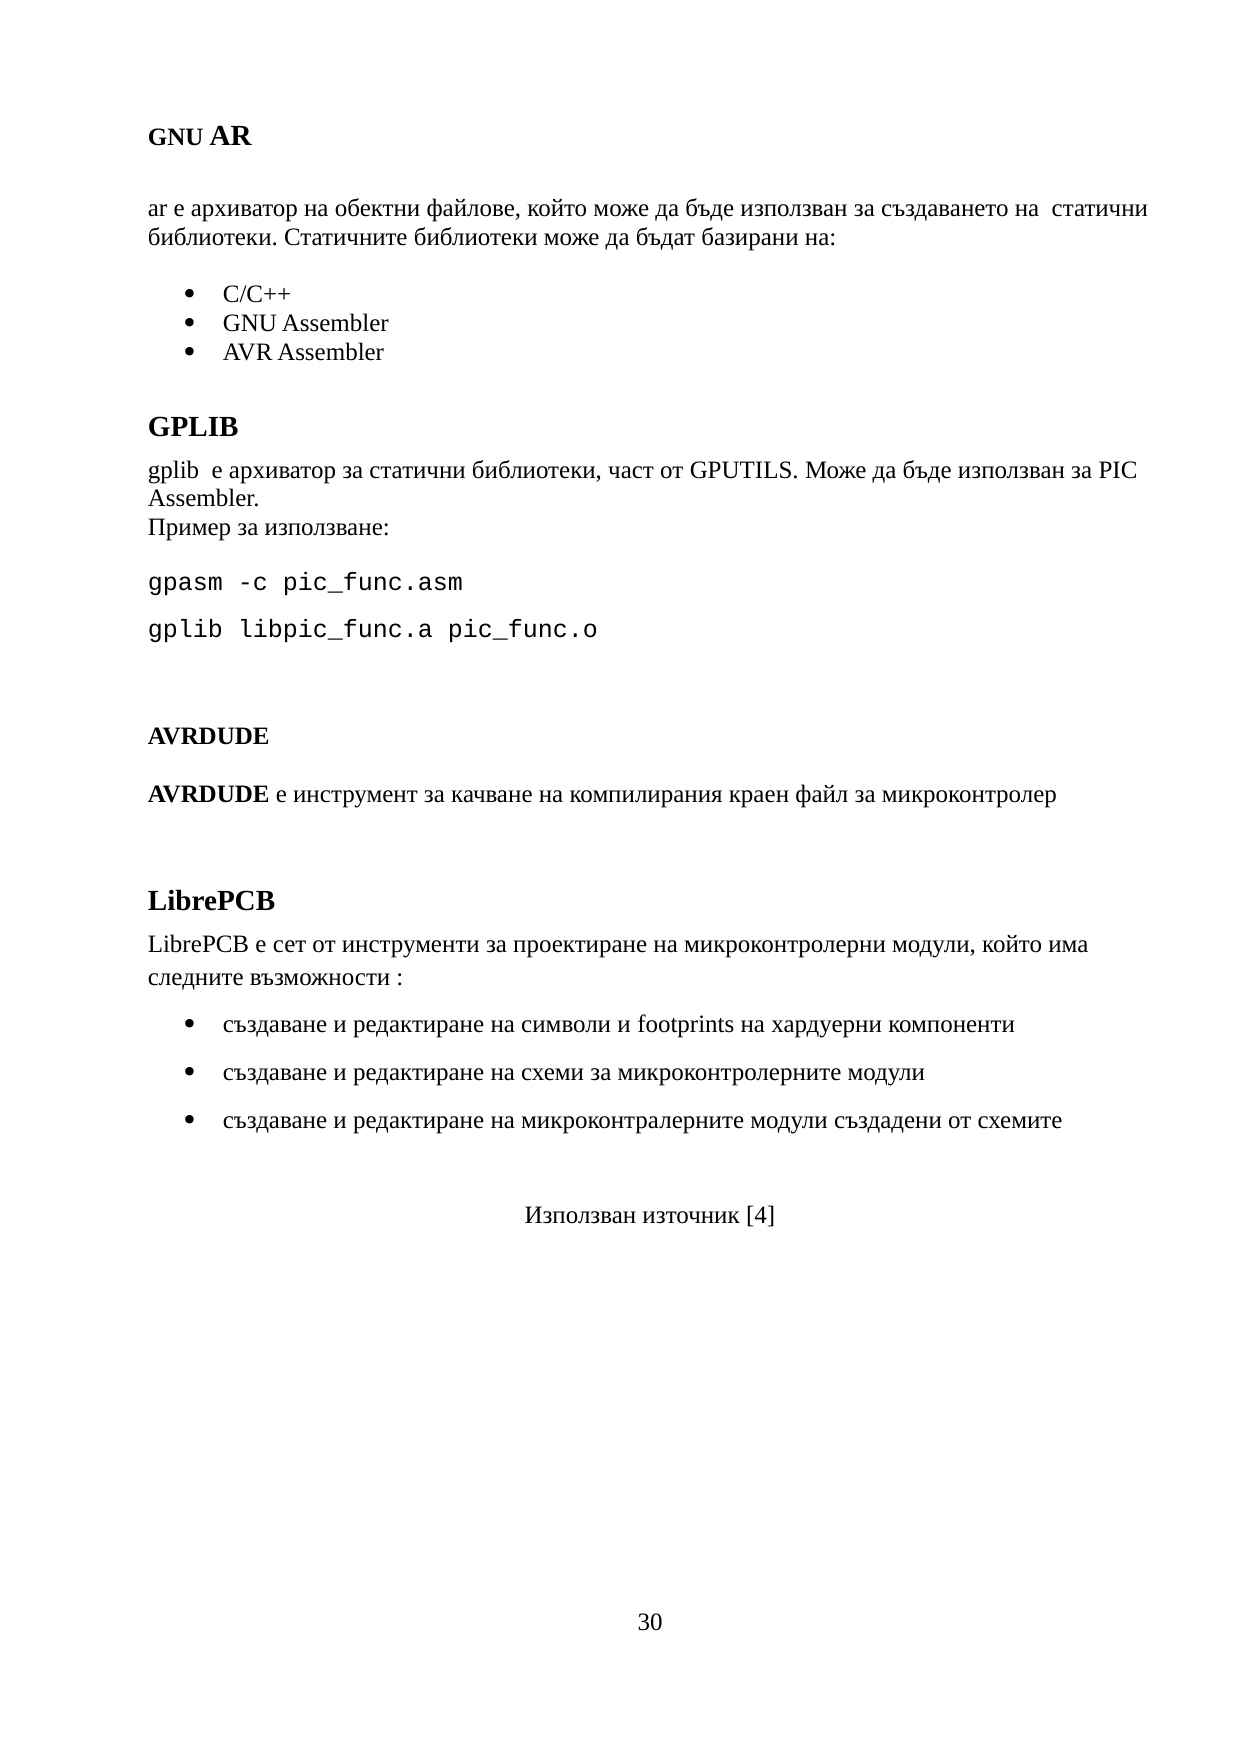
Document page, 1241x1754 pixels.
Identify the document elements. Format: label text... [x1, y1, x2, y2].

list създаване и редактиране на схеми за микроконтролерните модули [185, 1057, 1152, 1086]
subtitle GNU AR [148, 118, 1152, 152]
subtitle GPLIB [148, 409, 1152, 442]
text Пример за използване: [148, 512, 1152, 541]
list създаване и редактиране на символи и footprints на хардуерни компоненти [185, 1009, 1152, 1038]
list C/C++ [185, 279, 1152, 308]
text ar е архиватор на обектни файлове, който може да бъде използван за създаването на статични библиотеки. Статичните библиотеки може да бъдат базирани на: [148, 193, 1152, 250]
text AVRDUDE е инструмент за качване на компилирания краен файл за микроконтролер [148, 779, 1152, 808]
text LibrePCB e сет от инструменти за проектиране на микроконтролерни модули, който има следните възможности : [148, 929, 1152, 991]
text gpasm -c pic_func.asm [148, 570, 1152, 598]
list AVR Assembler [185, 337, 1152, 365]
text Използван източник [4] [148, 1200, 1152, 1229]
text gplib libpic_func.a pic_func.o [148, 617, 1152, 645]
text gplib е архиватор за статични библиотеки, част от GPUTILS. Може да бъде използван за PIC Assembler. [148, 455, 1152, 512]
subtitle LibrePCB [148, 883, 1152, 916]
text AVRDUDE [148, 721, 1152, 750]
list GNU Assembler [185, 308, 1152, 337]
list създаване и редактиране на микроконтралерните модули създадени от схемите [185, 1105, 1152, 1133]
